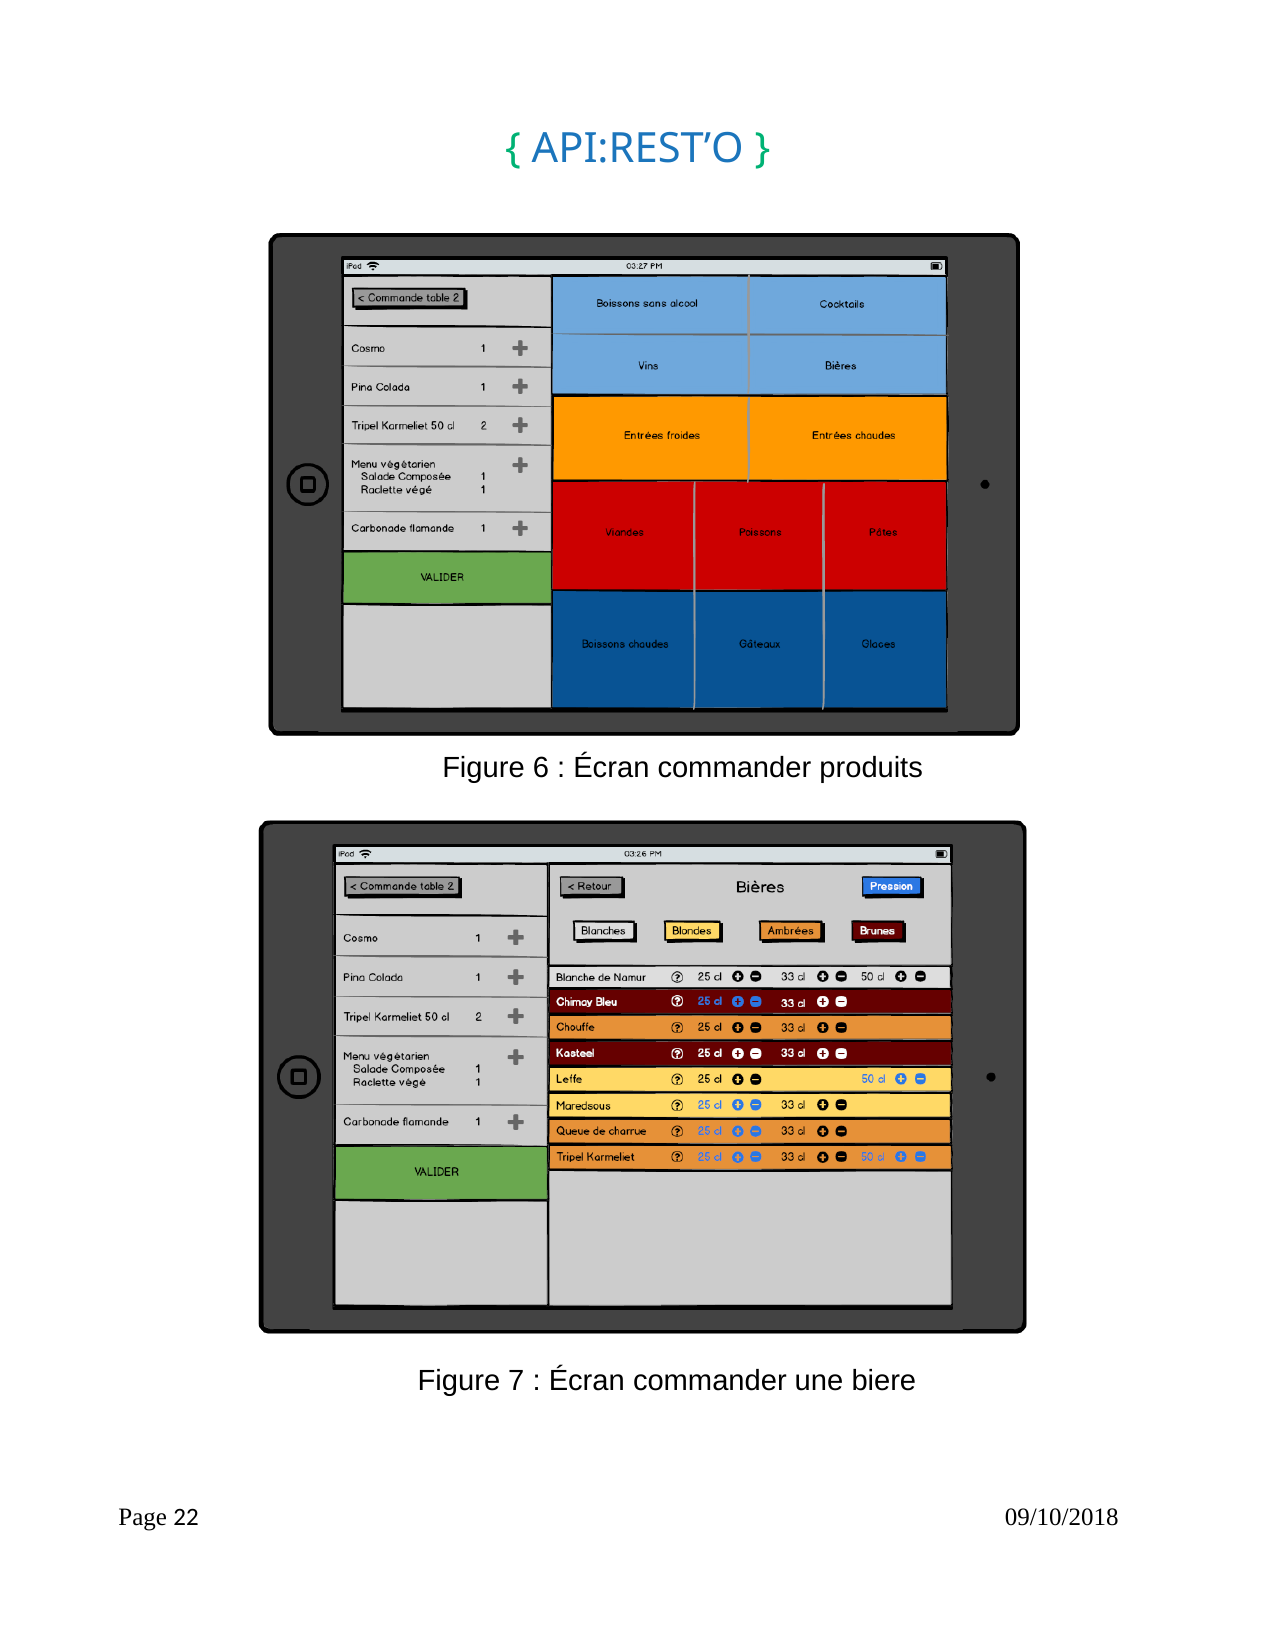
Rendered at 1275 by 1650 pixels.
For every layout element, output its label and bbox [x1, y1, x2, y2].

picture [257, 214, 1048, 751]
picture [222, 808, 1048, 1335]
